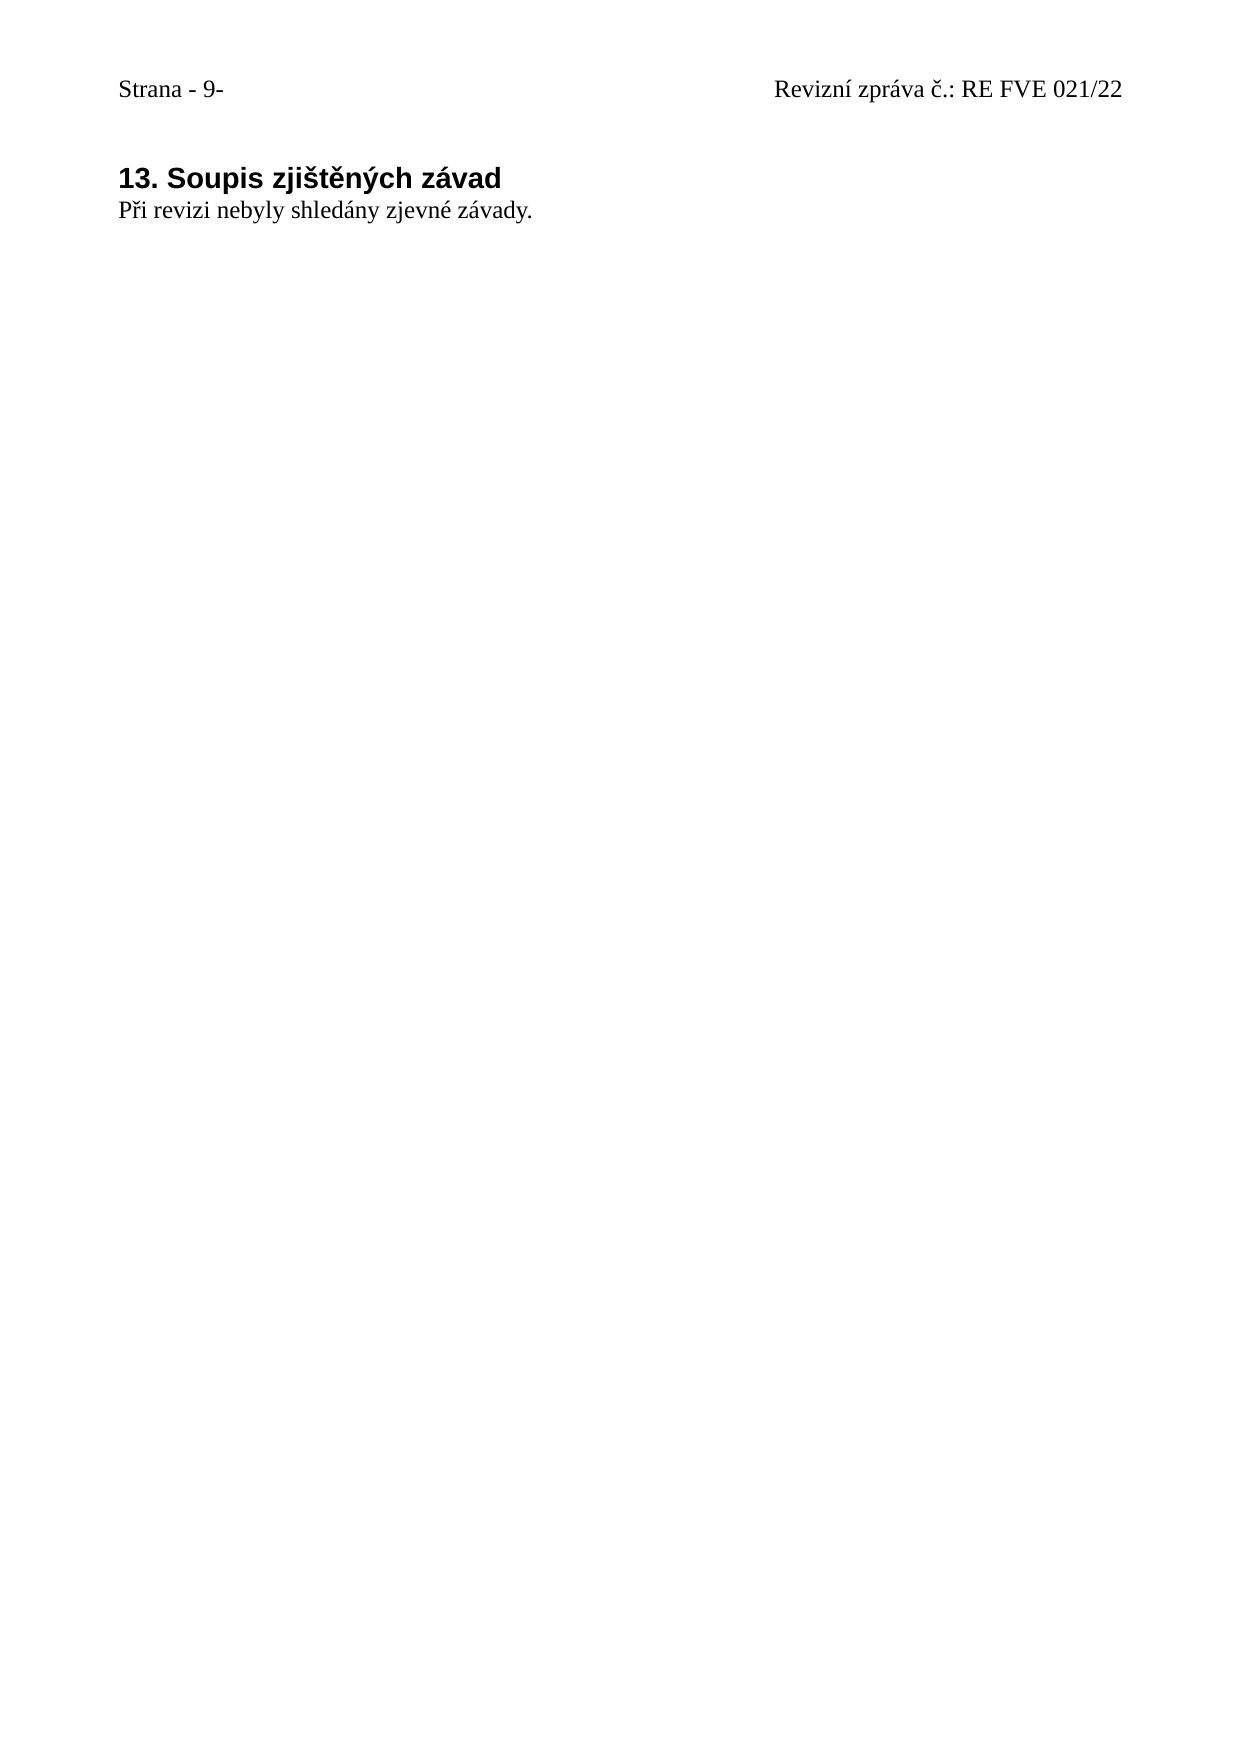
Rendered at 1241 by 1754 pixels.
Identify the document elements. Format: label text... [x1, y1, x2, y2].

text Při revizi nebyly shledány zjevné závady. [118, 195, 1122, 224]
subtitle 13. Soupis zjištěných závad [118, 161, 1122, 195]
